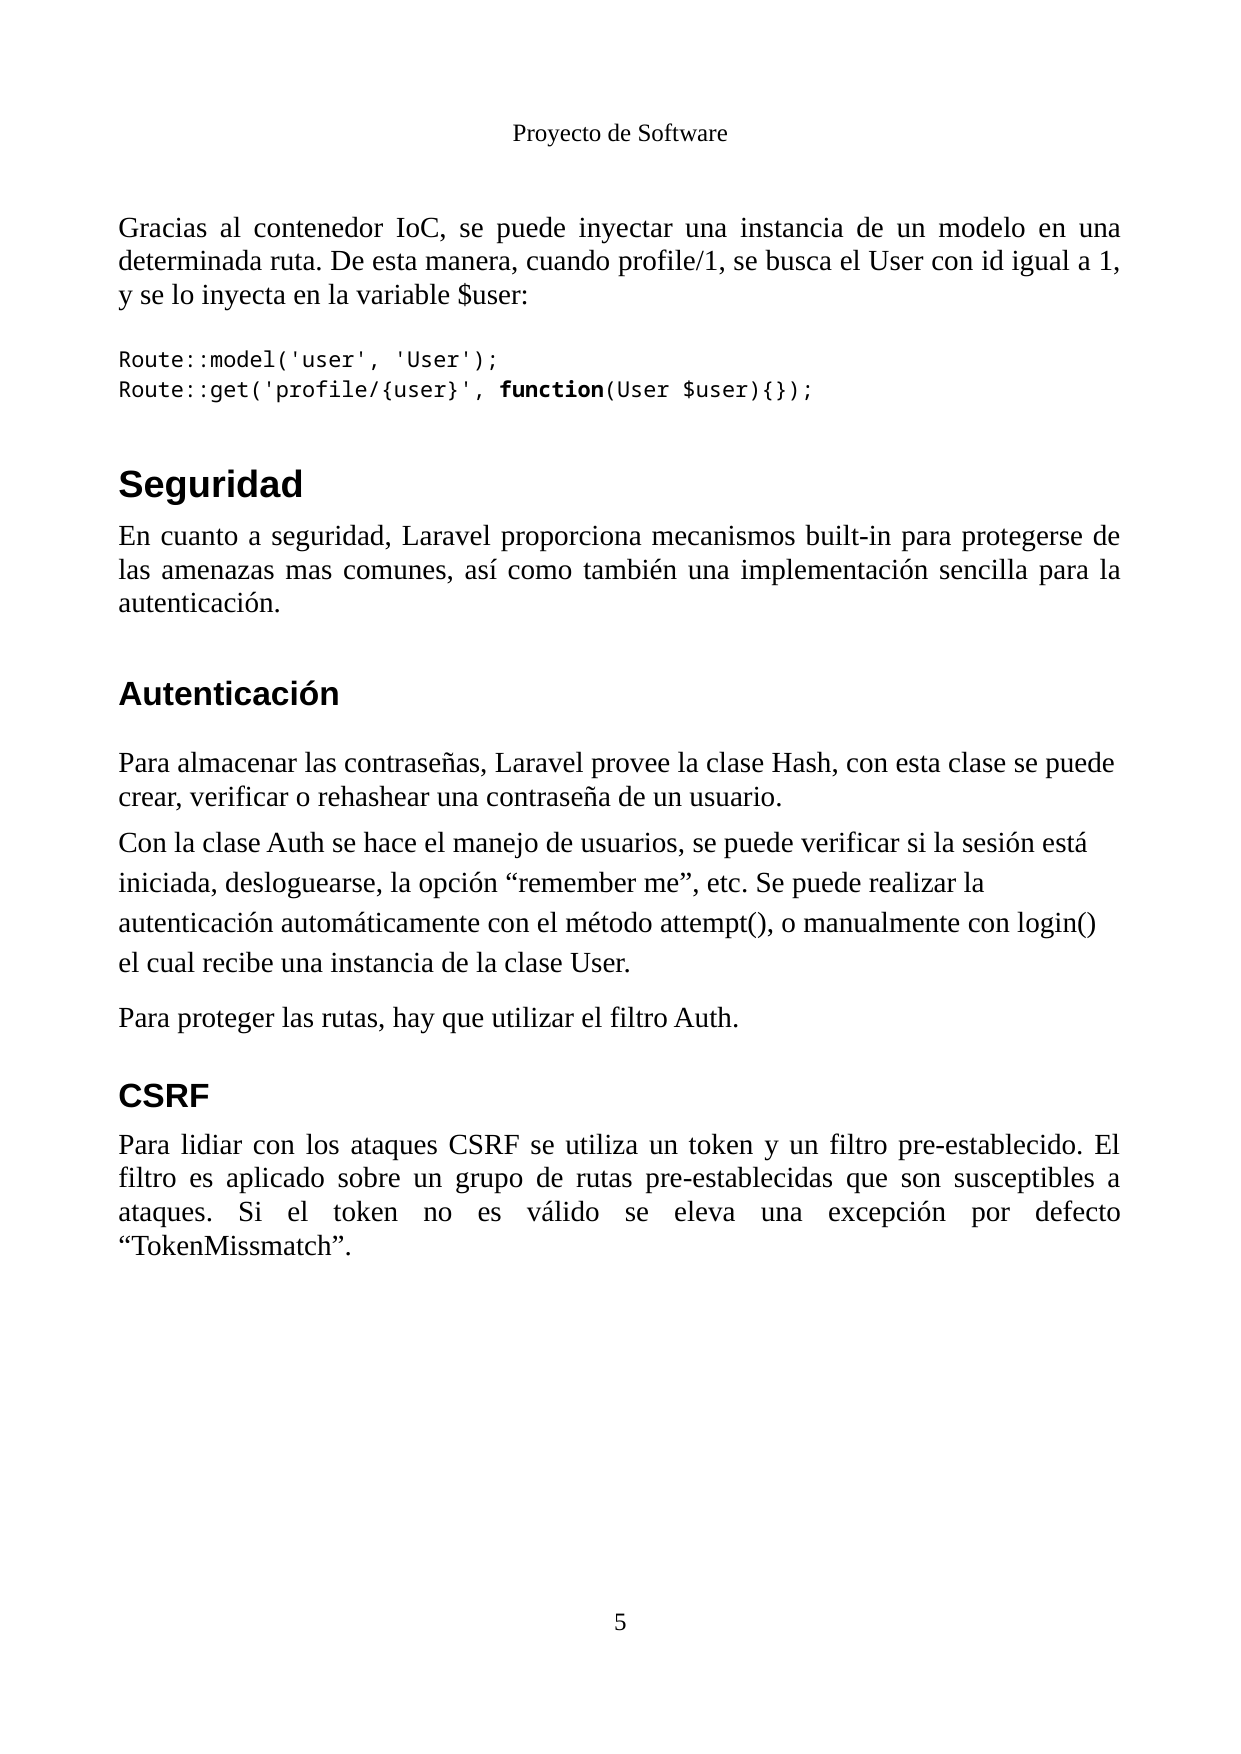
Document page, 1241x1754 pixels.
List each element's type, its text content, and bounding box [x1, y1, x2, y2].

text En cuanto a seguridad, Laravel proporciona mecanismos built-in para protegerse de las amenazas mas comunes, así como también una implementación sencilla para la autenticación. [118, 518, 1122, 619]
text Para proteger las rutas, hay que utilizar el filtro Auth. [118, 1000, 1122, 1034]
text Route::get('profile/{user}', function(User $user){}); [118, 374, 1122, 404]
subtitle Seguridad [118, 462, 1122, 506]
subtitle Autenticación [118, 673, 1122, 712]
text Con la clase Auth se hace el manejo de usuarios, se puede verificar si la sesión está iniciada, desloguearse, la opción “remember me”, etc. Se puede realizar la autenticación automáticamente con el método attempt(), o manualmente con login() el cual recibe una instancia de la clase User. [118, 825, 1122, 979]
text Route::model('user', 'User'); [118, 344, 1122, 374]
subtitle CSRF [118, 1076, 1122, 1114]
text Para lidiar con los ataques CSRF se utiliza un token y un filtro pre-establecido. El filtro es aplicado sobre un grupo de rutas pre-establecidas que son susceptibles a ataques. Si el token no es válido se eleva una excepción por defecto “TokenMissmatch”. [118, 1127, 1122, 1261]
subtitle Para almacenar las contraseñas, Laravel provee la clase Hash, con esta clase se puede crear, verificar o rehashear una contraseña de un usuario. [118, 745, 1122, 812]
text Gracias al contenedor IoC, se puede inyectar una instancia de un modelo en una determinada ruta. De esta manera, cuando profile/1, se busca el User con id igual a 1, y se lo inyecta en la variable $user: [118, 210, 1122, 311]
